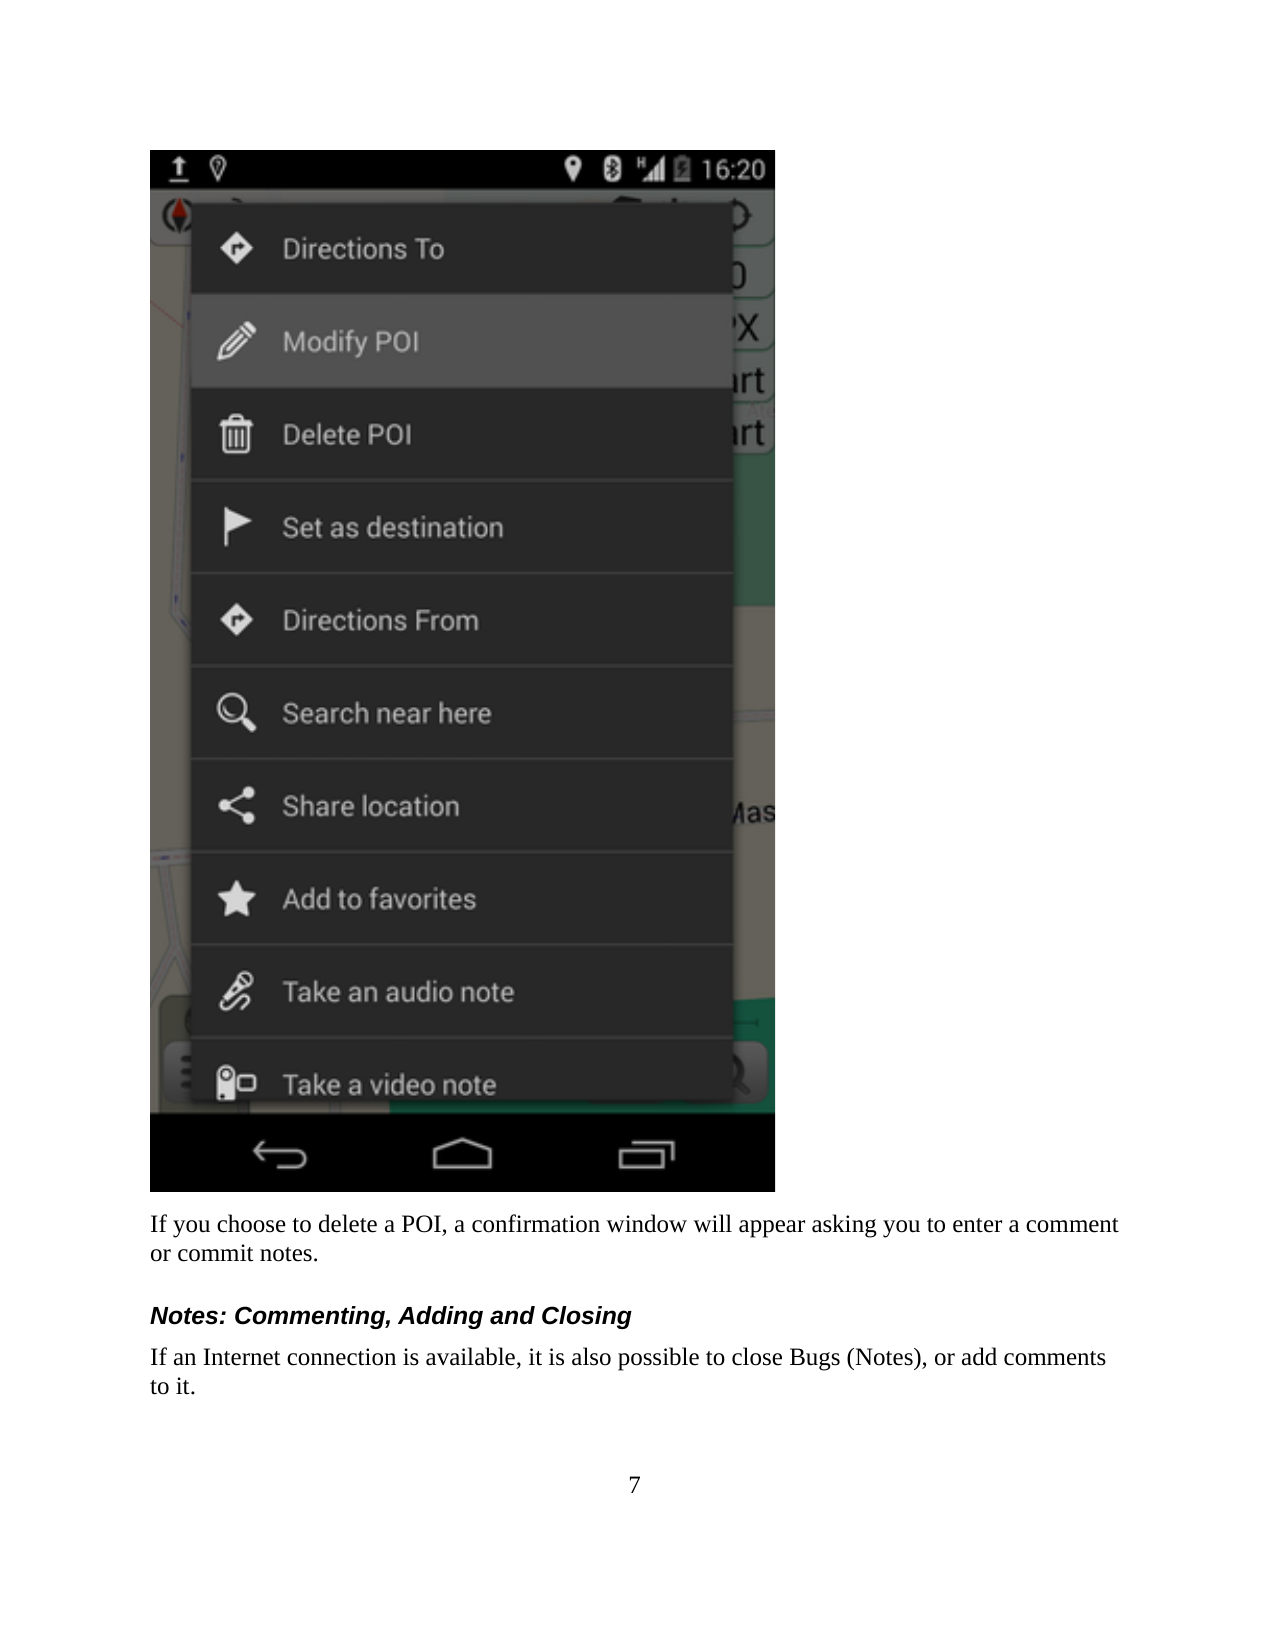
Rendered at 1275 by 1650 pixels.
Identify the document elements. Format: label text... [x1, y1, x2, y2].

subtitle Notes: Commenting, Adding and Closing [150, 1301, 1125, 1329]
text If you choose to delete a POI, a confirmation window will appear asking you to enter a comment or commit notes. [150, 1209, 1125, 1267]
picture [150, 150, 775, 1192]
text If an Internet connection is available, it is also possible to close Bugs (Notes), or add comments to it. [150, 1342, 1125, 1399]
